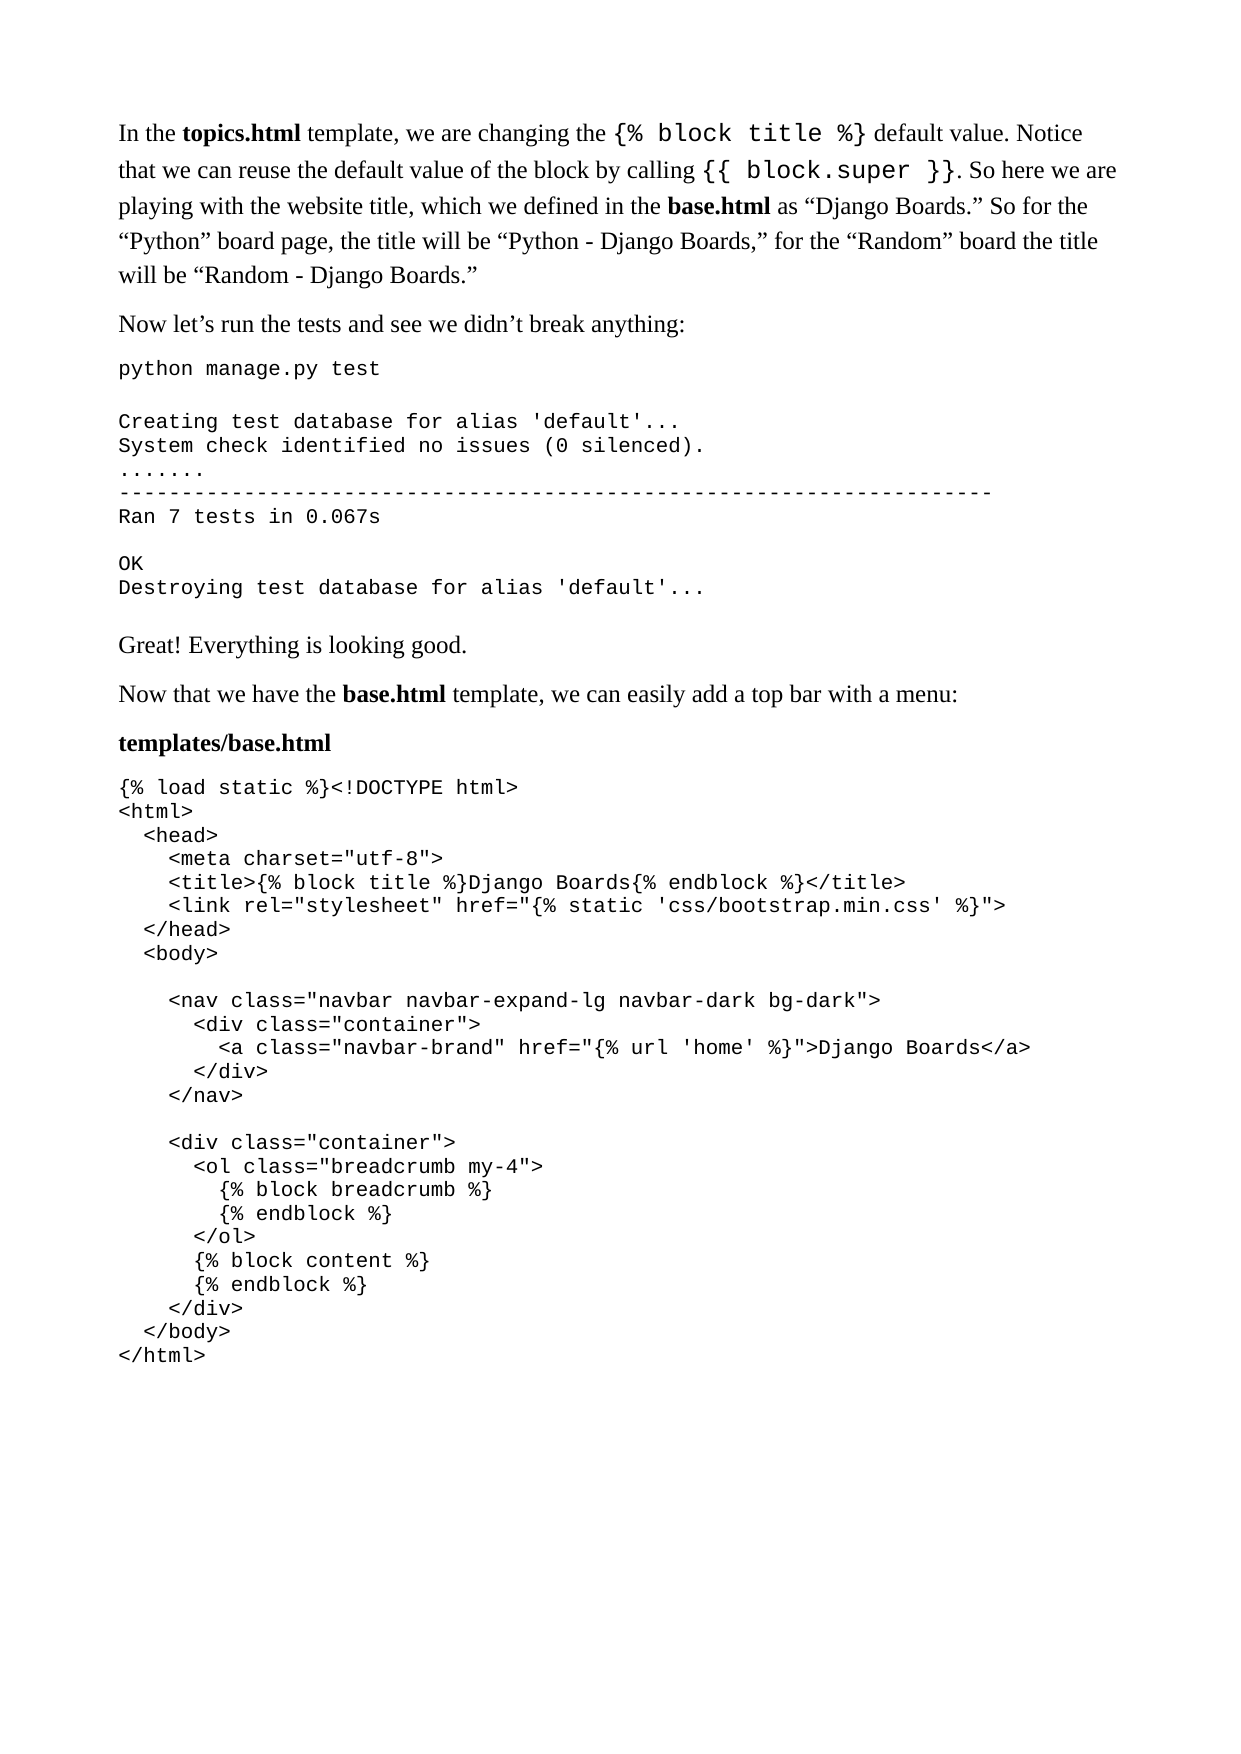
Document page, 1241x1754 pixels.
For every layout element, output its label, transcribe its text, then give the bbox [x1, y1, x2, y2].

text Now let’s run the tests and see we didn’t break anything: [118, 309, 1122, 338]
text </nav> [118, 1085, 1122, 1108]
text <a class="navbar-brand" href="{% url 'home' %}">Django Boards</a> [118, 1037, 1122, 1061]
text <html> [118, 801, 1122, 824]
text <nav class="navbar navbar-expand-lg navbar-dark bg-dark"> [118, 990, 1122, 1014]
text OK [118, 553, 1122, 577]
text {% endblock %} [118, 1203, 1122, 1227]
text Ran 7 tests in 0.067s [118, 506, 1122, 530]
text <ol class="breadcrumb my-4"> [118, 1156, 1122, 1179]
text System check identified no issues (0 silenced). [118, 435, 1122, 459]
text {% load static %}<!DOCTYPE html> [118, 777, 1122, 801]
text Creating test database for alias 'default'... [118, 411, 1122, 435]
text </html> [118, 1345, 1122, 1368]
text </div> [118, 1297, 1122, 1321]
text </head> [118, 919, 1122, 943]
text python manage.py test [118, 358, 1122, 382]
text <head> [118, 824, 1122, 848]
text <div class="container"> [118, 1132, 1122, 1156]
text </ol> [118, 1227, 1122, 1250]
text </body> [118, 1321, 1122, 1345]
text {% block content %} [118, 1250, 1122, 1274]
text {% endblock %} [118, 1274, 1122, 1297]
text <div class="container"> [118, 1014, 1122, 1037]
text Great! Everything is looking good. [118, 630, 1122, 659]
text <body> [118, 943, 1122, 966]
text {% block breadcrumb %} [118, 1179, 1122, 1203]
text In the topics.html template, we are changing the {% block title %} default value. Notice that we can reuse the default value of the block by calling {{ block.super }}. So here we are playing with the website title, which we defined in the base.html as “Django Boards.” So for the “Python” board page, the title will be “Python - Django Boards,” for the “Random” board the title will be “Random - Django Boards.” [118, 118, 1122, 289]
text </div> [118, 1061, 1122, 1085]
text Now that we have the base.html template, we can easily add a top bar with a menu: [118, 679, 1122, 708]
text <link rel="stylesheet" href="{% static 'css/bootstrap.min.css' %}"> [118, 896, 1122, 919]
text templates/base.html [118, 728, 1122, 757]
text <meta charset="utf-8"> [118, 848, 1122, 872]
text ....... [118, 459, 1122, 482]
text Destroying test database for alias 'default'... [118, 577, 1122, 601]
text ---------------------------------------------------------------------- [118, 482, 1122, 506]
text <title>{% block title %}Django Boards{% endblock %}</title> [118, 872, 1122, 896]
